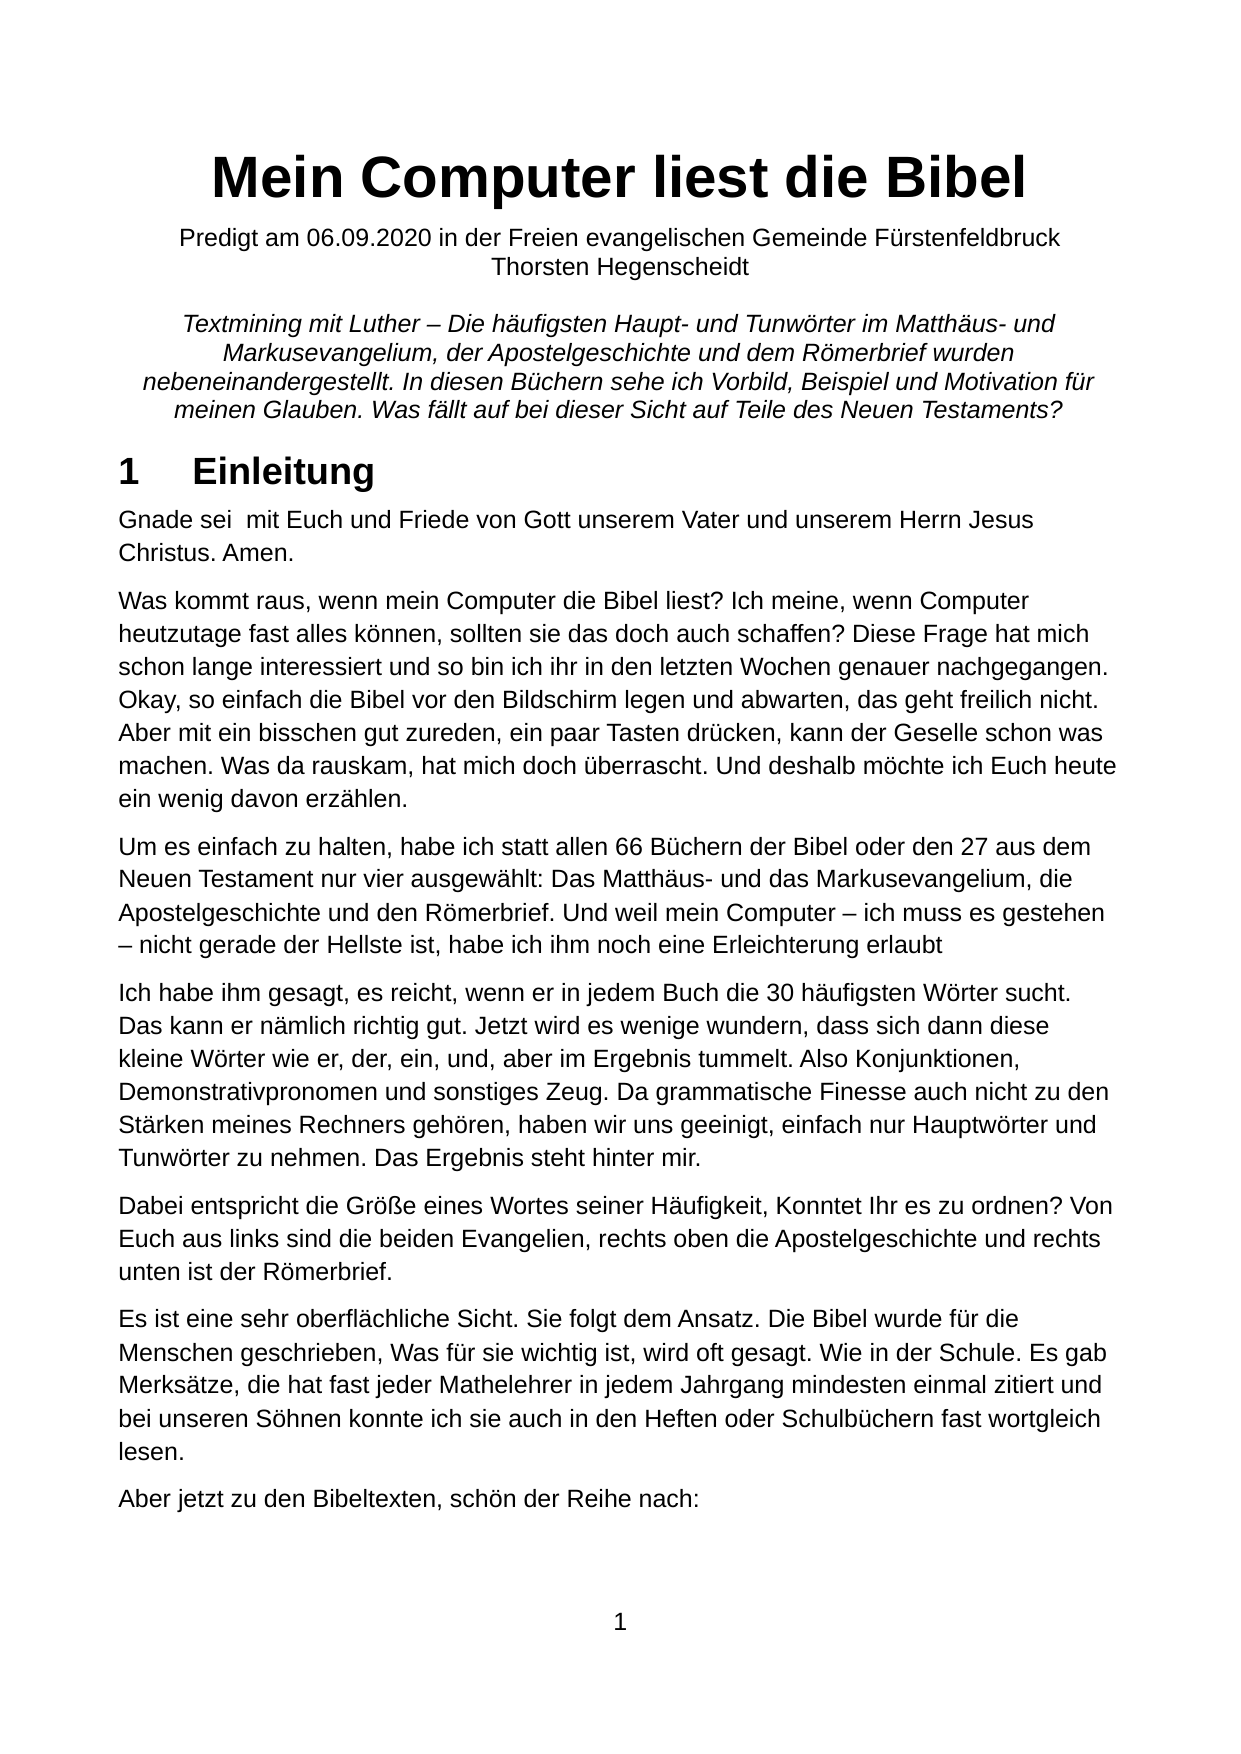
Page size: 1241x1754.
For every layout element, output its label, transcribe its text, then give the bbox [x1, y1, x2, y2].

subtitle Einleitung [118, 449, 1122, 493]
text Ich habe ihm gesagt, es reicht, wenn er in jedem Buch die 30 häufigsten Wörter sucht. Das kann er nämlich richtig gut. Jetzt wird es wenige wundern, dass sich dann diese kleine Wörter wie er, der, ein, und, aber im Ergebnis tummelt. Also Konjunktionen, Demonstrativpronomen und sonstiges Zeug. Da grammatische Finesse auch nicht zu den Stärken meines Rechners gehören, haben wir uns geeinigt, einfach nur Hauptwörter und Tunwörter zu nehmen. Das Ergebnis steht hinter mir. [118, 978, 1122, 1172]
text Um es einfach zu halten, habe ich statt allen 66 Büchern der Bibel oder den 27 aus dem Neuen Testament nur vier ausgewählt: Das Matthäus- und das Markusevangelium, die Apostelgeschichte und den Römerbrief. Und weil mein Computer – ich muss es gestehen – nicht gerade der Hellste ist, habe ich ihm noch eine Erleichterung erlaubt [118, 831, 1122, 959]
text Thorsten Hegenscheidt [118, 251, 1122, 280]
text Gnade sei mit Euch und Friede von Gott unserem Vater und unserem Herrn Jesus Christus. Amen. [118, 505, 1122, 567]
text Predigt am 06.09.2020 in der Freien evangelischen Gemeinde Fürstenfeldbruck [118, 223, 1122, 251]
title Mein Computer liest die Bibel [118, 143, 1122, 210]
text Was kommt raus, wenn mein Computer die Bibel liest? Ich meine, wenn Computer heutzutage fast alles können, sollten sie das doch auch schaffen? Diese Frage hat mich schon lange interessiert und so bin ich ihr in den letzten Wochen genauer nachgegangen. Okay, so einfach die Bibel vor den Bildschirm legen und abwarten, das geht freilich nicht. Aber mit ein bisschen gut zureden, ein paar Tasten drücken, kann der Geselle schon was machen. Was da rauskam, hat mich doch überrascht. Und deshalb möchte ich Euch heute ein wenig davon erzählen. [118, 586, 1122, 813]
text Es ist eine sehr oberflächliche Sicht. Sie folgt dem Ansatz. Die Bibel wurde für die Menschen geschrieben, Was für sie wichtig ist, wird oft gesagt. Wie in der Schule. Es gab Merksätze, die hat fast jeder Mathelehrer in jedem Jahrgang mindesten einmal zitiert und bei unseren Söhnen konnte ich sie auch in den Heften oder Schulbüchern fast wortgleich lesen. [118, 1304, 1122, 1465]
text Textmining mit Luther – Die häufigsten Haupt- und Tunwörter im Matthäus- und Markusevangelium, der Apostelgeschichte und dem Römerbrief wurden nebeneinandergestellt. In diesen Büchern sehe ich Vorbild, Beispiel und Motivation für meinen Glauben. Was fällt auf bei dieser Sicht auf Teile des Neuen Testaments? [118, 309, 1122, 424]
text Dabei entspricht die Größe eines Wortes seiner Häufigkeit, Konntet Ihr es zu ordnen? Von Euch aus links sind die beiden Evangelien, rechts oben die Apostelgeschichte und rechts unten ist der Römerbrief. [118, 1191, 1122, 1286]
text Aber jetzt zu den Bibeltexten, schön der Reihe nach: [118, 1484, 1122, 1513]
